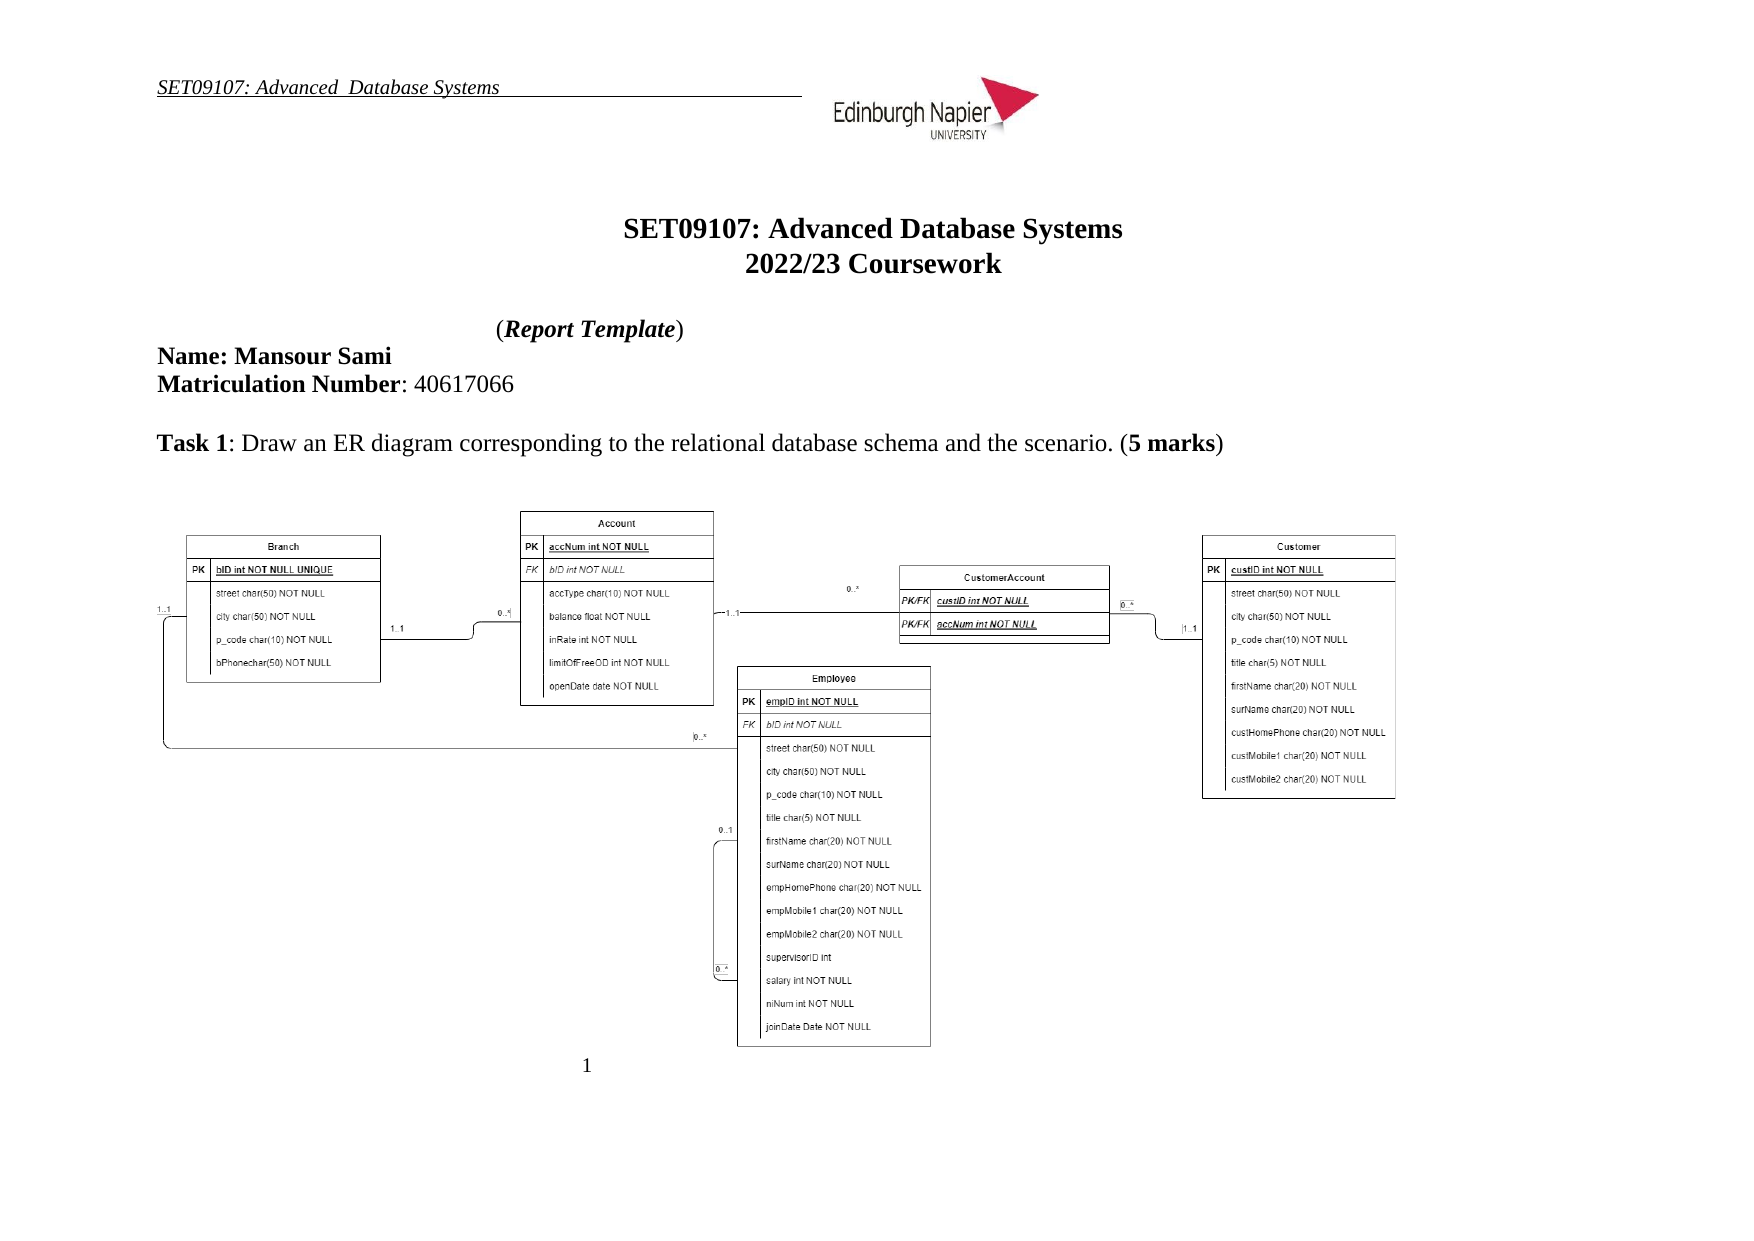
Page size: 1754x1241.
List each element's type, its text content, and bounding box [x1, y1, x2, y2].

text (Report Template) [157, 315, 1334, 343]
text Matriculation Number: 40617066 [157, 370, 1334, 398]
text Name: Mansour Sami [157, 343, 1334, 370]
text Task 1: Draw an ER diagram corresponding to the relational database schema and the scenario. (5 marks) [156, 428, 1596, 456]
text SET09107: Advanced Database Systems [158, 211, 1595, 244]
text 2022/23 Coursework [158, 246, 1596, 279]
